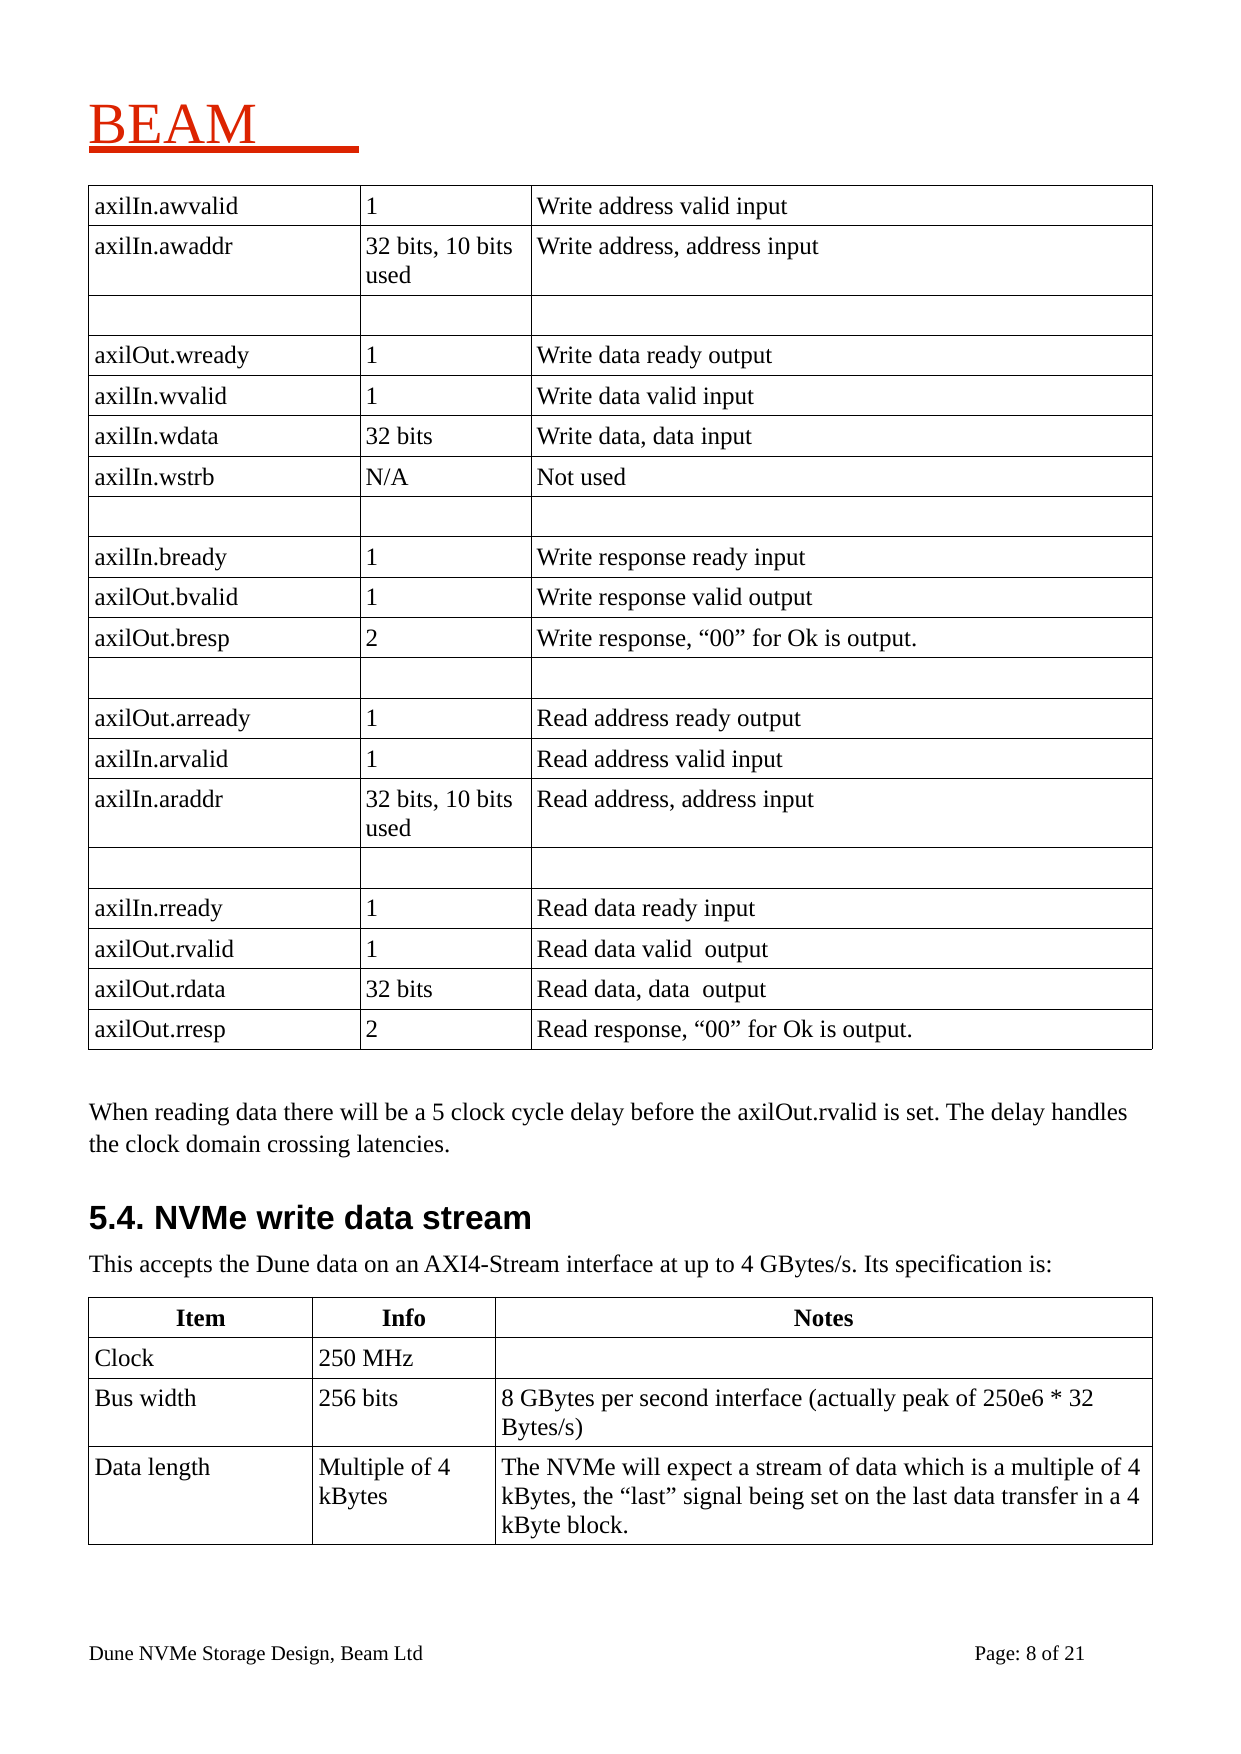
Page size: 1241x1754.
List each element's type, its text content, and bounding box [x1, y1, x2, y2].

table_cell [532, 296, 1152, 335]
table_cell 32 bits [361, 416, 531, 456]
table_cell Multiple of 4 kBytes [313, 1447, 495, 1544]
table_cell axilIn.araddr [89, 779, 360, 847]
table_cell [532, 658, 1152, 698]
table_cell [496, 1338, 1152, 1377]
table_cell 32 bits, 10 bits used [361, 226, 531, 294]
table_cell axilOut.wready [89, 336, 360, 375]
table_cell Write address, address input [532, 226, 1152, 294]
table_cell [361, 658, 531, 698]
table_cell 8 GBytes per second interface (actually peak of 250e6 * 32 Bytes/s) [496, 1379, 1152, 1446]
table_cell Clock [89, 1338, 312, 1377]
table_cell 1 [361, 929, 531, 968]
table_cell 256 bits [313, 1379, 495, 1446]
table_cell Data length [89, 1447, 312, 1544]
table_cell axilIn.wvalid [89, 376, 360, 415]
table_cell N/A [361, 457, 531, 496]
table_cell axilOut.bvalid [89, 578, 360, 617]
table_cell axilOut.rresp [89, 1010, 360, 1049]
table_cell 1 [361, 537, 531, 577]
subtitle NVMe write data stream [88, 1198, 1152, 1237]
table_cell axilIn.rready [89, 889, 360, 928]
table_cell 2 [361, 618, 531, 657]
table_cell 1 [361, 699, 531, 738]
table_cell 1 [361, 376, 531, 415]
table_cell axilIn.arvalid [89, 739, 360, 778]
table_cell Bus width [89, 1379, 312, 1446]
table_cell Read data ready input [532, 889, 1152, 928]
table_cell axilIn.wstrb [89, 457, 360, 496]
table_cell [361, 296, 531, 335]
table_cell axilIn.awaddr [89, 226, 360, 294]
table_cell 1 [361, 336, 531, 375]
table_cell 32 bits [361, 969, 531, 1008]
table_header Notes [496, 1298, 1152, 1337]
table_cell Read address valid input [532, 739, 1152, 778]
table_cell Write response valid output [532, 578, 1152, 617]
table_cell Read data valid output [532, 929, 1152, 968]
table_cell Write address valid input [532, 186, 1152, 225]
table_cell 32 bits, 10 bits used [361, 779, 531, 847]
table_cell Write data valid input [532, 376, 1152, 415]
table_cell Write data, data input [532, 416, 1152, 456]
table_cell axilOut.bresp [89, 618, 360, 657]
table_cell 1 [361, 186, 531, 225]
table_cell 1 [361, 578, 531, 617]
table_cell [89, 848, 360, 888]
table_cell 1 [361, 739, 531, 778]
table_cell [89, 296, 360, 335]
table_cell axilOut.rvalid [89, 929, 360, 968]
table_cell 250 MHz [313, 1338, 495, 1377]
text When reading data there will be a 5 clock cycle delay before the axilOut.rvalid is set. The delay handles the clock domain crossing latencies. [88, 1097, 1152, 1158]
table_cell [532, 497, 1152, 536]
table_cell Write data ready output [532, 336, 1152, 375]
table_cell axilIn.awvalid [89, 186, 360, 225]
table_cell axilIn.wdata [89, 416, 360, 456]
table_cell 1 [361, 889, 531, 928]
table_cell Read data, data output [532, 969, 1152, 1008]
table_cell The NVMe will expect a stream of data which is a multiple of 4 kBytes, the “last” signal being set on the last data transfer in a 4 kByte block. [496, 1447, 1152, 1544]
table_cell axilIn.bready [89, 537, 360, 577]
table_cell [89, 497, 360, 536]
table_header Item [89, 1298, 312, 1337]
table_cell [361, 848, 531, 888]
text This accepts the Dune data on an AXI4-Stream interface at up to 4 GBytes/s. Its specification is: [88, 1249, 1152, 1278]
table_cell Write response ready input [532, 537, 1152, 577]
table_cell axilOut.rdata [89, 969, 360, 1008]
table_header Info [313, 1298, 495, 1337]
table_cell Read address, address input [532, 779, 1152, 847]
table_cell Read response, “00” for Ok is output. [532, 1010, 1152, 1049]
table_cell Read address ready output [532, 699, 1152, 738]
table_cell Not used [532, 457, 1152, 496]
table_cell [89, 658, 360, 698]
table_cell Write response, “00” for Ok is output. [532, 618, 1152, 657]
table_cell [532, 848, 1152, 888]
table_cell [361, 497, 531, 536]
table_cell axilOut.arready [89, 699, 360, 738]
table_cell 2 [361, 1010, 531, 1049]
